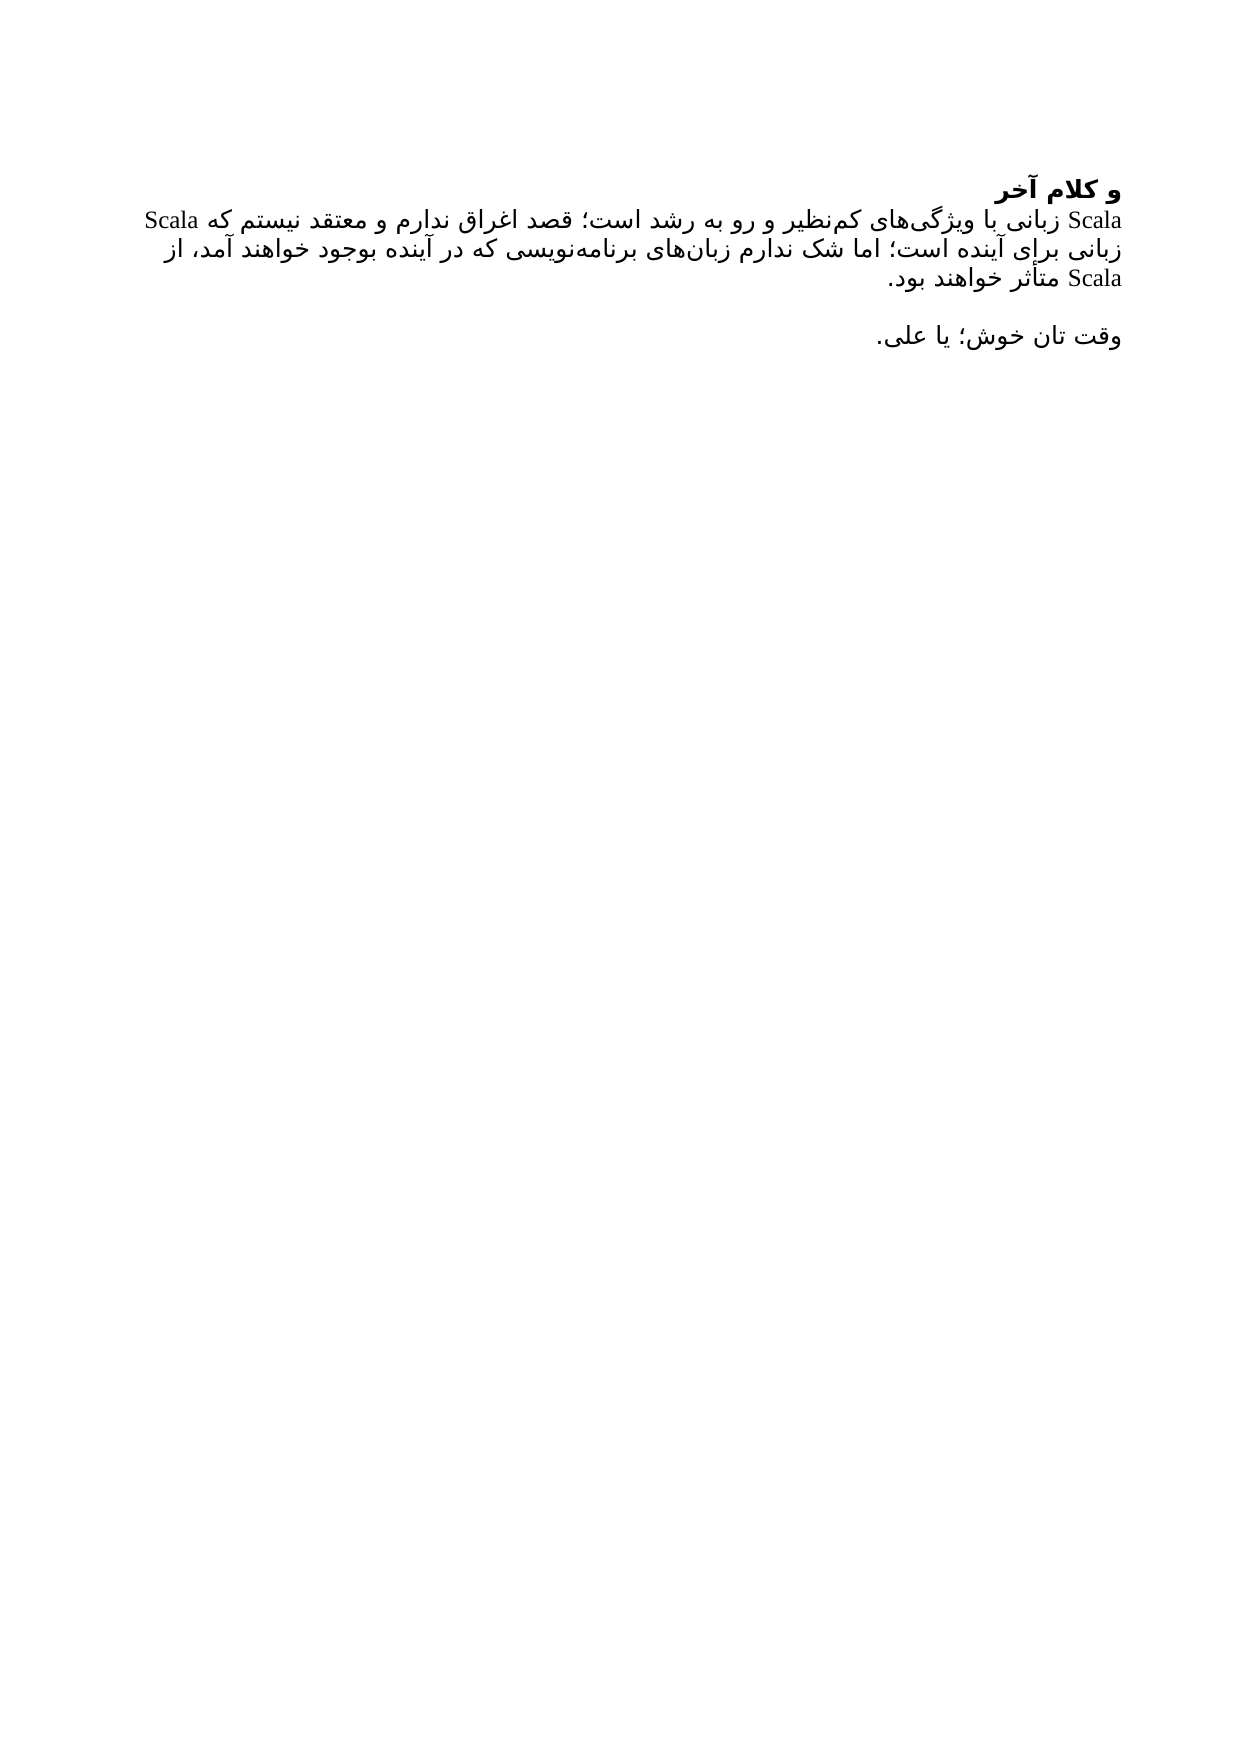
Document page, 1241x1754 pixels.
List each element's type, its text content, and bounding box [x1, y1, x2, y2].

text Scala زبانی با ویژگی‌های کم‌نظیر و رو به رشد است؛ قصد اغراق ندارم و معتقد نیستم که Scala زبانی برای آینده است؛ اما شک ندارم زبان‌های برنامه‌نویسی که در آینده بوجود خواهند آمد، از Scala متأثر خواهند بود. [118, 205, 1122, 292]
text وقت تان خوش؛ یا علی. [118, 321, 1122, 350]
text و کلام آخر [118, 176, 1122, 205]
